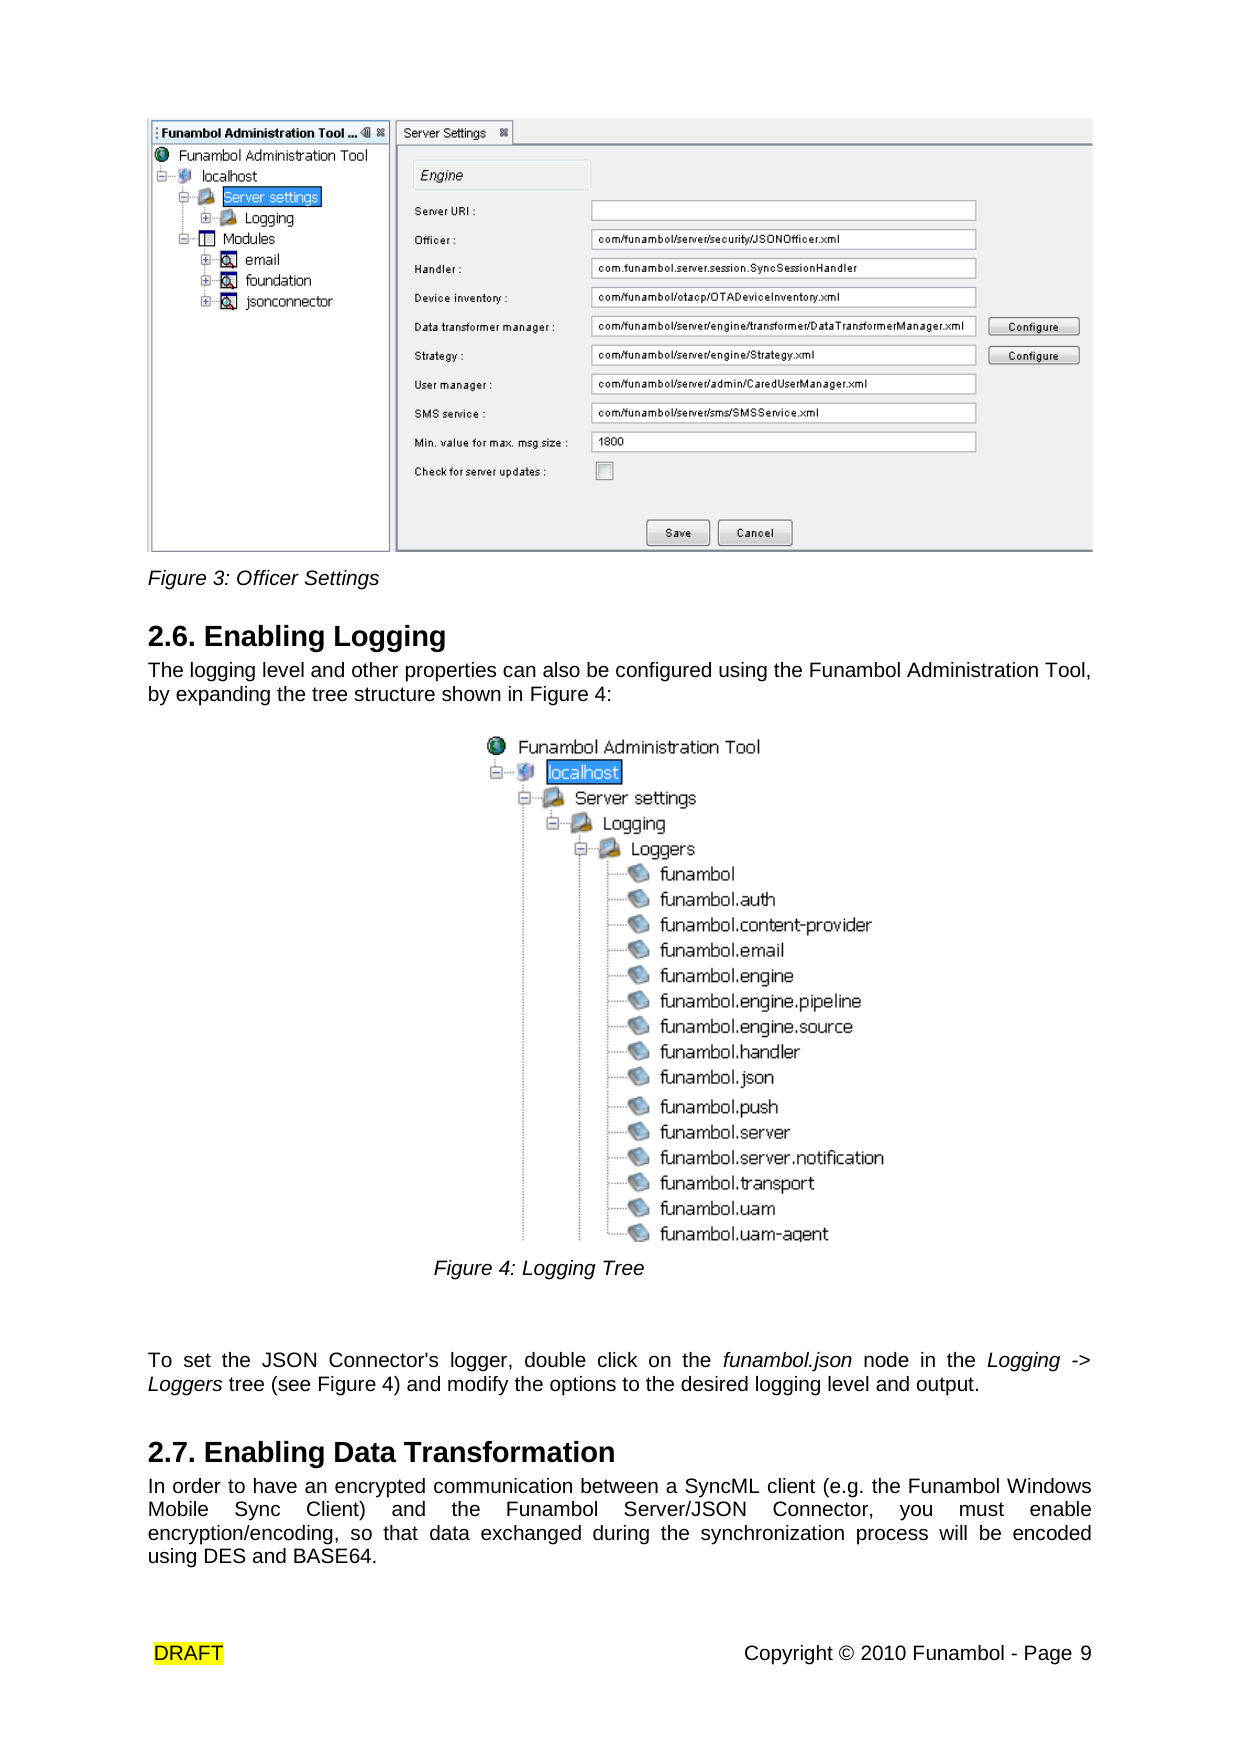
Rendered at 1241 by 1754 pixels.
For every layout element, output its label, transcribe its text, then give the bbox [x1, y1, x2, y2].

text Figure 4: Logging Tree [433, 747, 918, 1280]
text In order to have an encrypted communication between a SyncML client (e.g. the Funambol Windows Mobile Sync Client) and the Funambol Server/JSON Connector, you must enable encryption/encoding, so that data exchanged during the synchronization process will be encoded using DES and BASE64. [148, 1474, 1093, 1568]
text The logging level and other properties can also be configured using the Funambol Administration Tool, by expanding the tree structure shown in Figure 4: [148, 659, 1093, 706]
subtitle Enabling Data Transformation [148, 1436, 1093, 1468]
picture [147, 118, 1093, 552]
text To set the JSON Connector's logger, double click on the funambol.json node in the Logging -> Loggers tree (see Figure 4) and modify the options to the desired logging level and output. [148, 1348, 1093, 1396]
picture [486, 734, 889, 1242]
text Figure 3: Officer Settings [148, 552, 1093, 590]
subtitle Enabling Logging [148, 590, 1093, 653]
